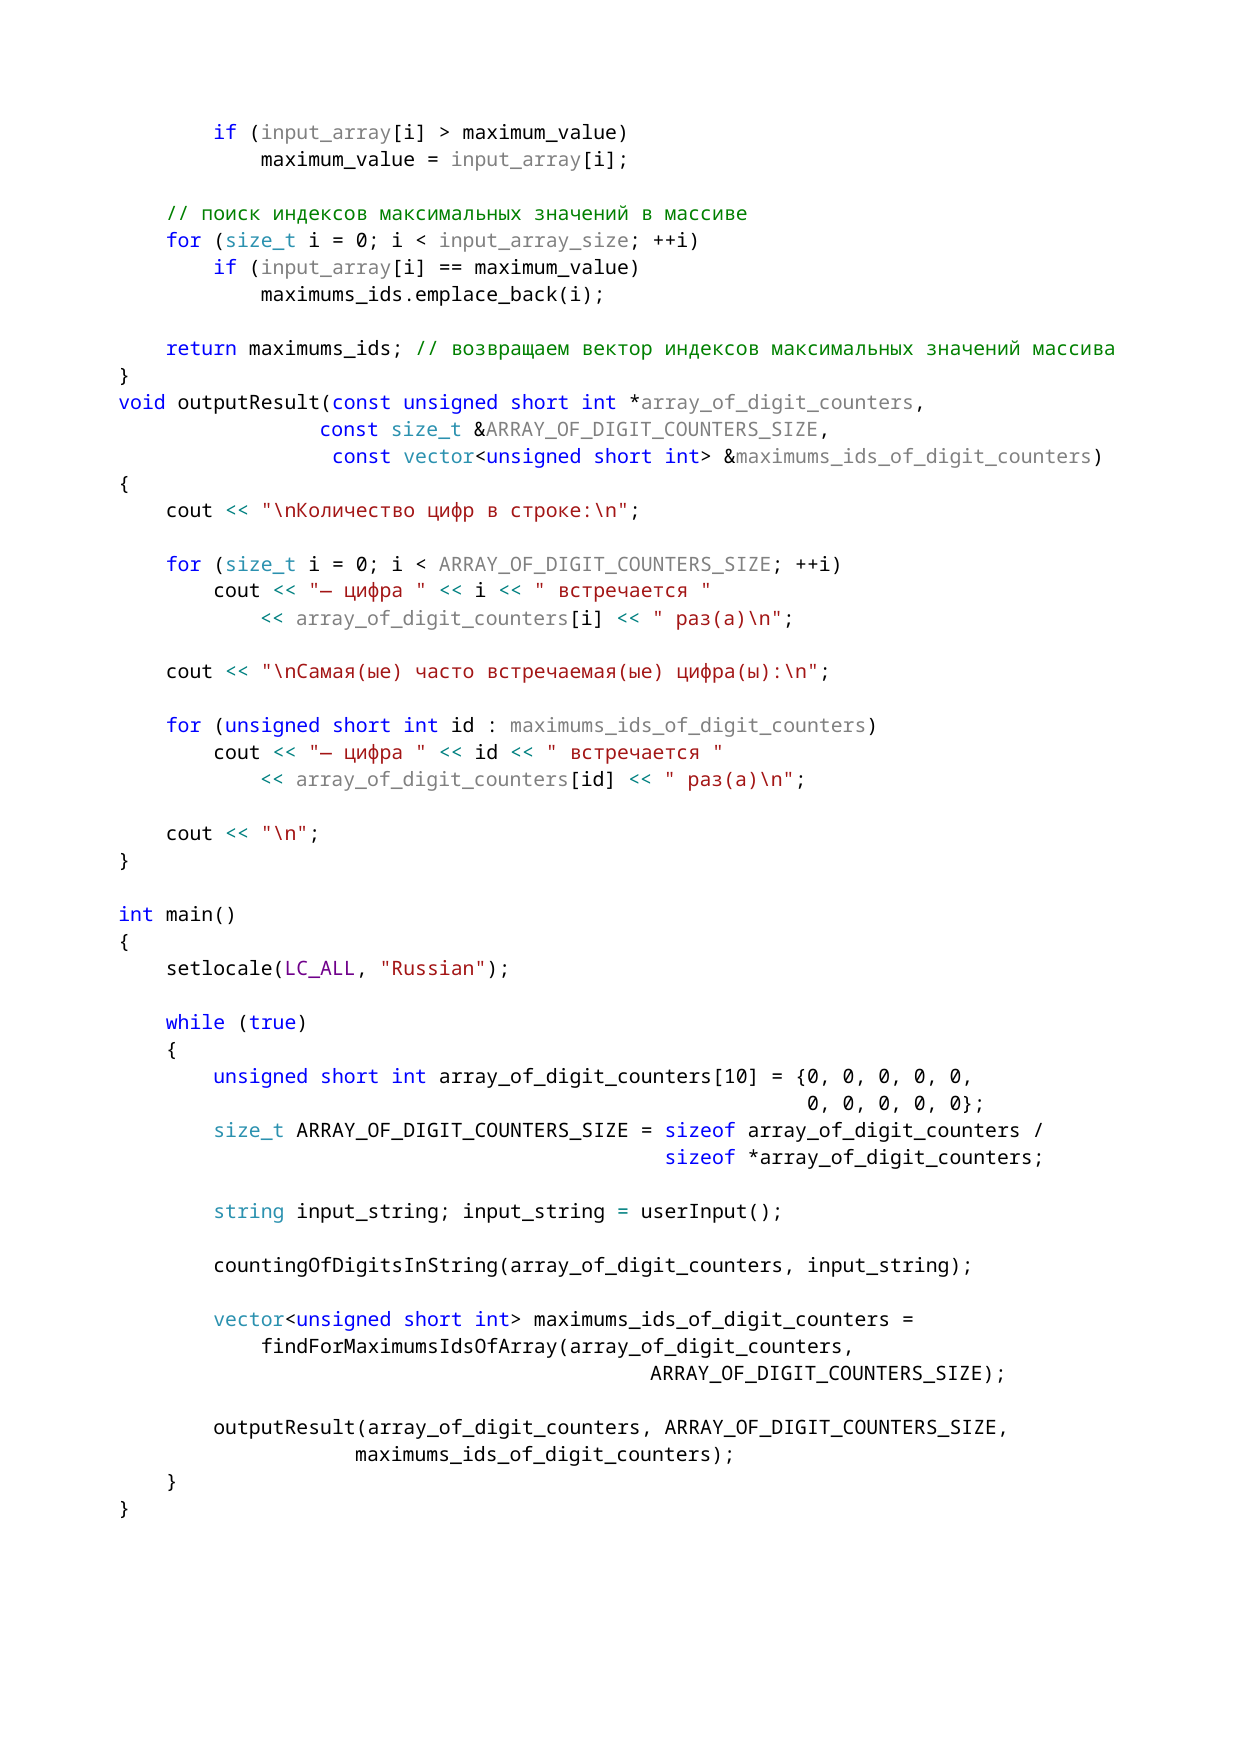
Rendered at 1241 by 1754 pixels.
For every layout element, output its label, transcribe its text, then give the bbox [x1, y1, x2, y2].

text countingOfDigitsInString(array_of_digit_counters, input_string); [118, 1251, 1122, 1278]
text 0, 0, 0, 0, 0}; [118, 1089, 1122, 1116]
text } [118, 361, 1122, 388]
text while (true) [118, 1008, 1122, 1035]
text cout << "— цифра " << i << " встречается " [118, 577, 1122, 604]
text int main() [118, 901, 1122, 927]
text for (size_t i = 0; i < input_array_size; ++i) [118, 226, 1122, 253]
text { [118, 1035, 1122, 1062]
text cout << "\nКоличество цифр в строке:\n"; [118, 496, 1122, 523]
text maximum_value = input_array[i]; [118, 145, 1122, 172]
text unsigned short int array_of_digit_counters[10] = {0, 0, 0, 0, 0, [118, 1062, 1122, 1089]
text vector<unsigned short int> maximums_ids_of_digit_counters = [118, 1305, 1122, 1332]
text if (input_array[i] == maximum_value) [118, 253, 1122, 280]
text cout << "\nСамая(ые) часто встречаемая(ые) цифра(ы):\n"; [118, 658, 1122, 685]
text sizeof *array_of_digit_counters; [118, 1143, 1122, 1170]
text outputResult(array_of_digit_counters, ARRAY_OF_DIGIT_COUNTERS_SIZE, maximums_ids_of_digit_counters); [118, 1413, 1122, 1467]
text { [118, 927, 1122, 954]
text string input_string; input_string = userInput(); [118, 1197, 1122, 1224]
text return maximums_ids; // возвращаем вектор индексов максимальных значений массива [118, 334, 1122, 361]
text // поиск индексов максимальных значений в массиве [118, 199, 1122, 226]
text size_t ARRAY_OF_DIGIT_COUNTERS_SIZE = sizeof array_of_digit_counters / [118, 1116, 1122, 1143]
text for (unsigned short int id : maximums_ids_of_digit_counters) [118, 712, 1122, 739]
text for (size_t i = 0; i < ARRAY_OF_DIGIT_COUNTERS_SIZE; ++i) [118, 550, 1122, 577]
text const size_t &ARRAY_OF_DIGIT_COUNTERS_SIZE, [118, 415, 1122, 442]
text void outputResult(const unsigned short int *array_of_digit_counters, [118, 388, 1122, 415]
text } [118, 1467, 1122, 1494]
text } [118, 847, 1122, 873]
text cout << "— цифра " << id << " встречается " [118, 739, 1122, 766]
text << array_of_digit_counters[i] << " раз(а)\n"; [118, 604, 1122, 631]
text setlocale(LC_ALL, "Russian"); [118, 954, 1122, 981]
text } [118, 1494, 1122, 1521]
text { [118, 469, 1122, 496]
text << array_of_digit_counters[id] << " раз(а)\n"; [118, 766, 1122, 793]
text findForMaximumsIdsOfArray(array_of_digit_counters, ARRAY_OF_DIGIT_COUNTERS_SIZE); [118, 1332, 1122, 1386]
text if (input_array[i] > maximum_value) [118, 118, 1122, 145]
text const vector<unsigned short int> &maximums_ids_of_digit_counters) [118, 442, 1122, 469]
text cout << "\n"; [118, 819, 1122, 847]
text maximums_ids.emplace_back(i); [118, 280, 1122, 307]
